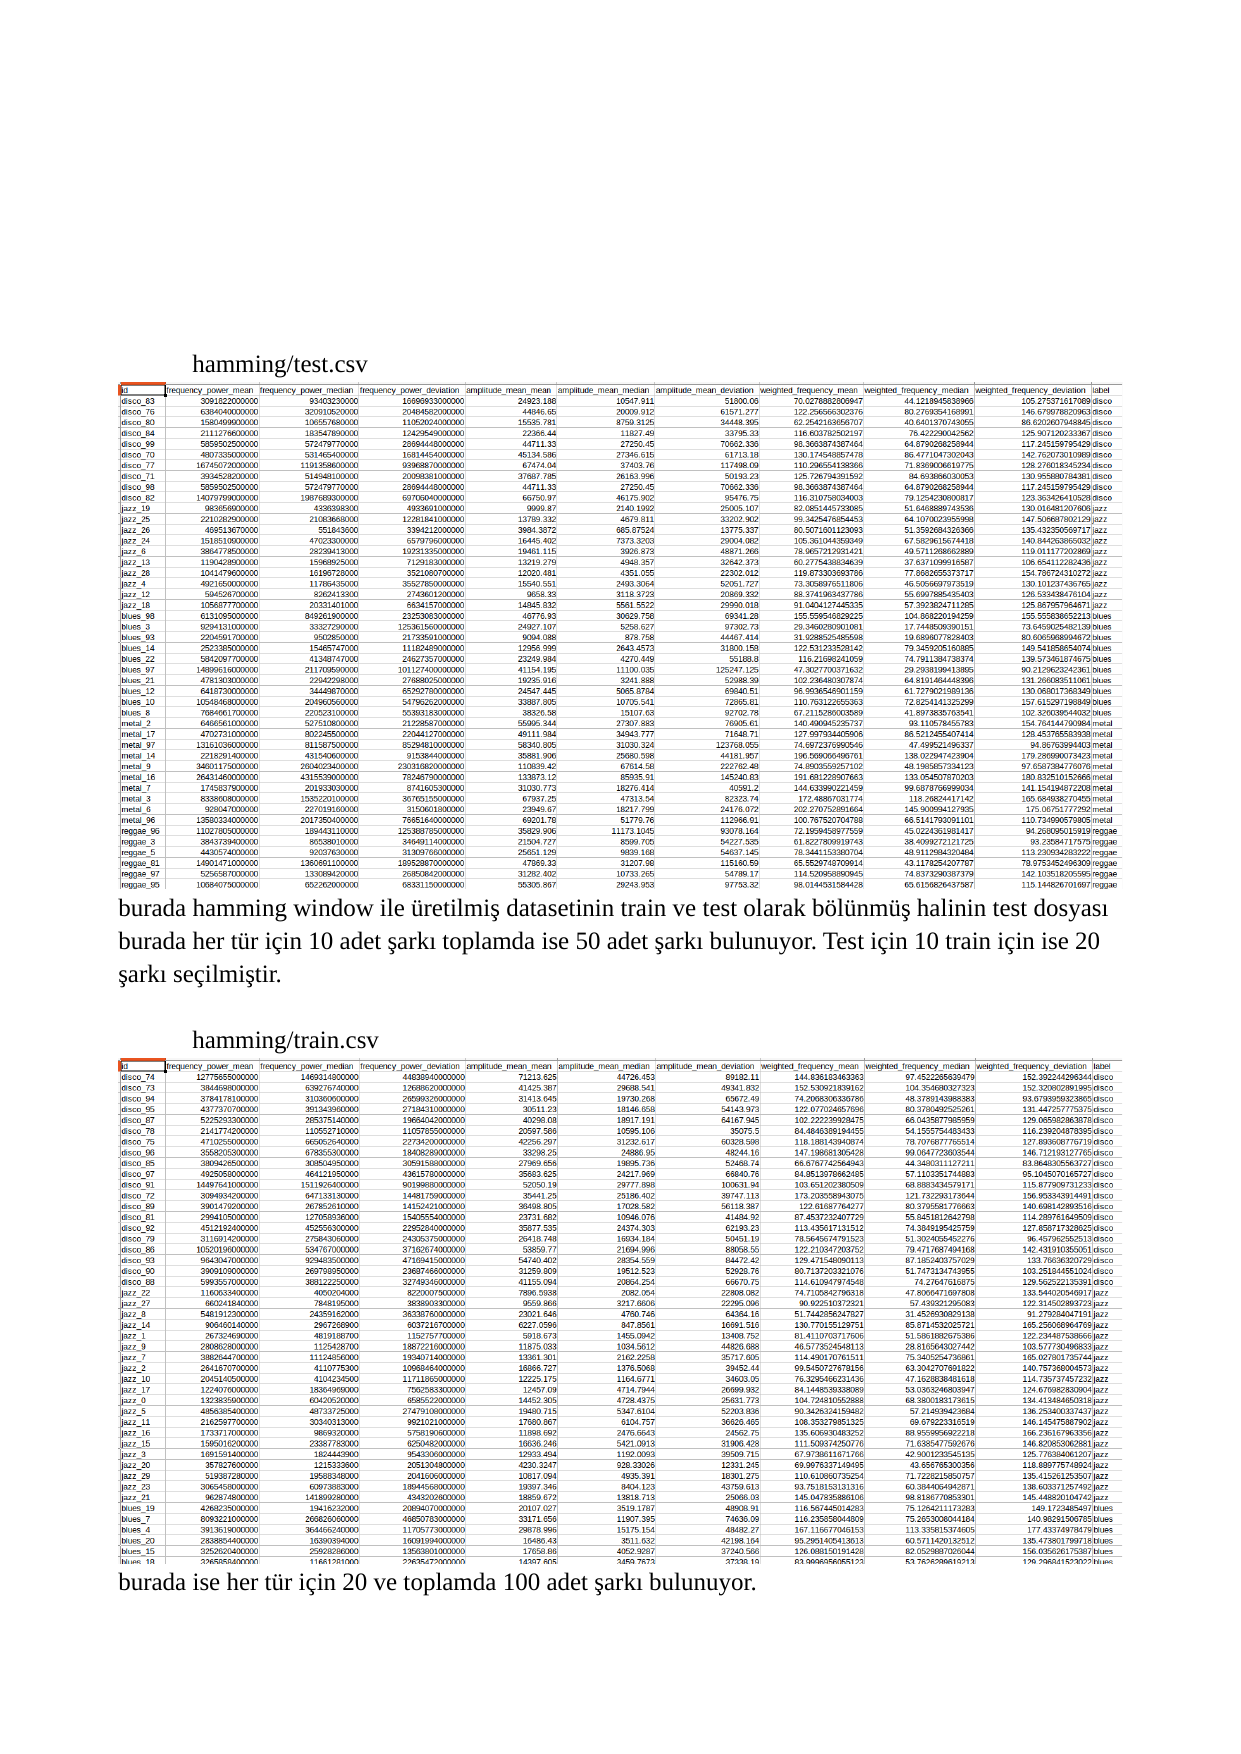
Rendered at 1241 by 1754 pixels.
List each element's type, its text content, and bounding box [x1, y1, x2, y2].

text hamming/test.csv [118, 349, 1122, 378]
text hamming/train.csv [118, 1025, 1122, 1054]
picture [118, 1058, 1123, 1564]
text burada ise her tür için 20 ve toplamda 100 adet şarkı bulunuyor. [118, 1564, 1122, 1596]
picture [118, 382, 1123, 889]
text burada hamming window ile üretilmiş datasetinin train ve test olarak bölünmüş halinin test dosyası burada her tür için 10 adet şarkı toplamda ise 50 adet şarkı bulunuyor. Test için 10 train için ise 20 şarkı seçilmiştir. [118, 889, 1122, 988]
